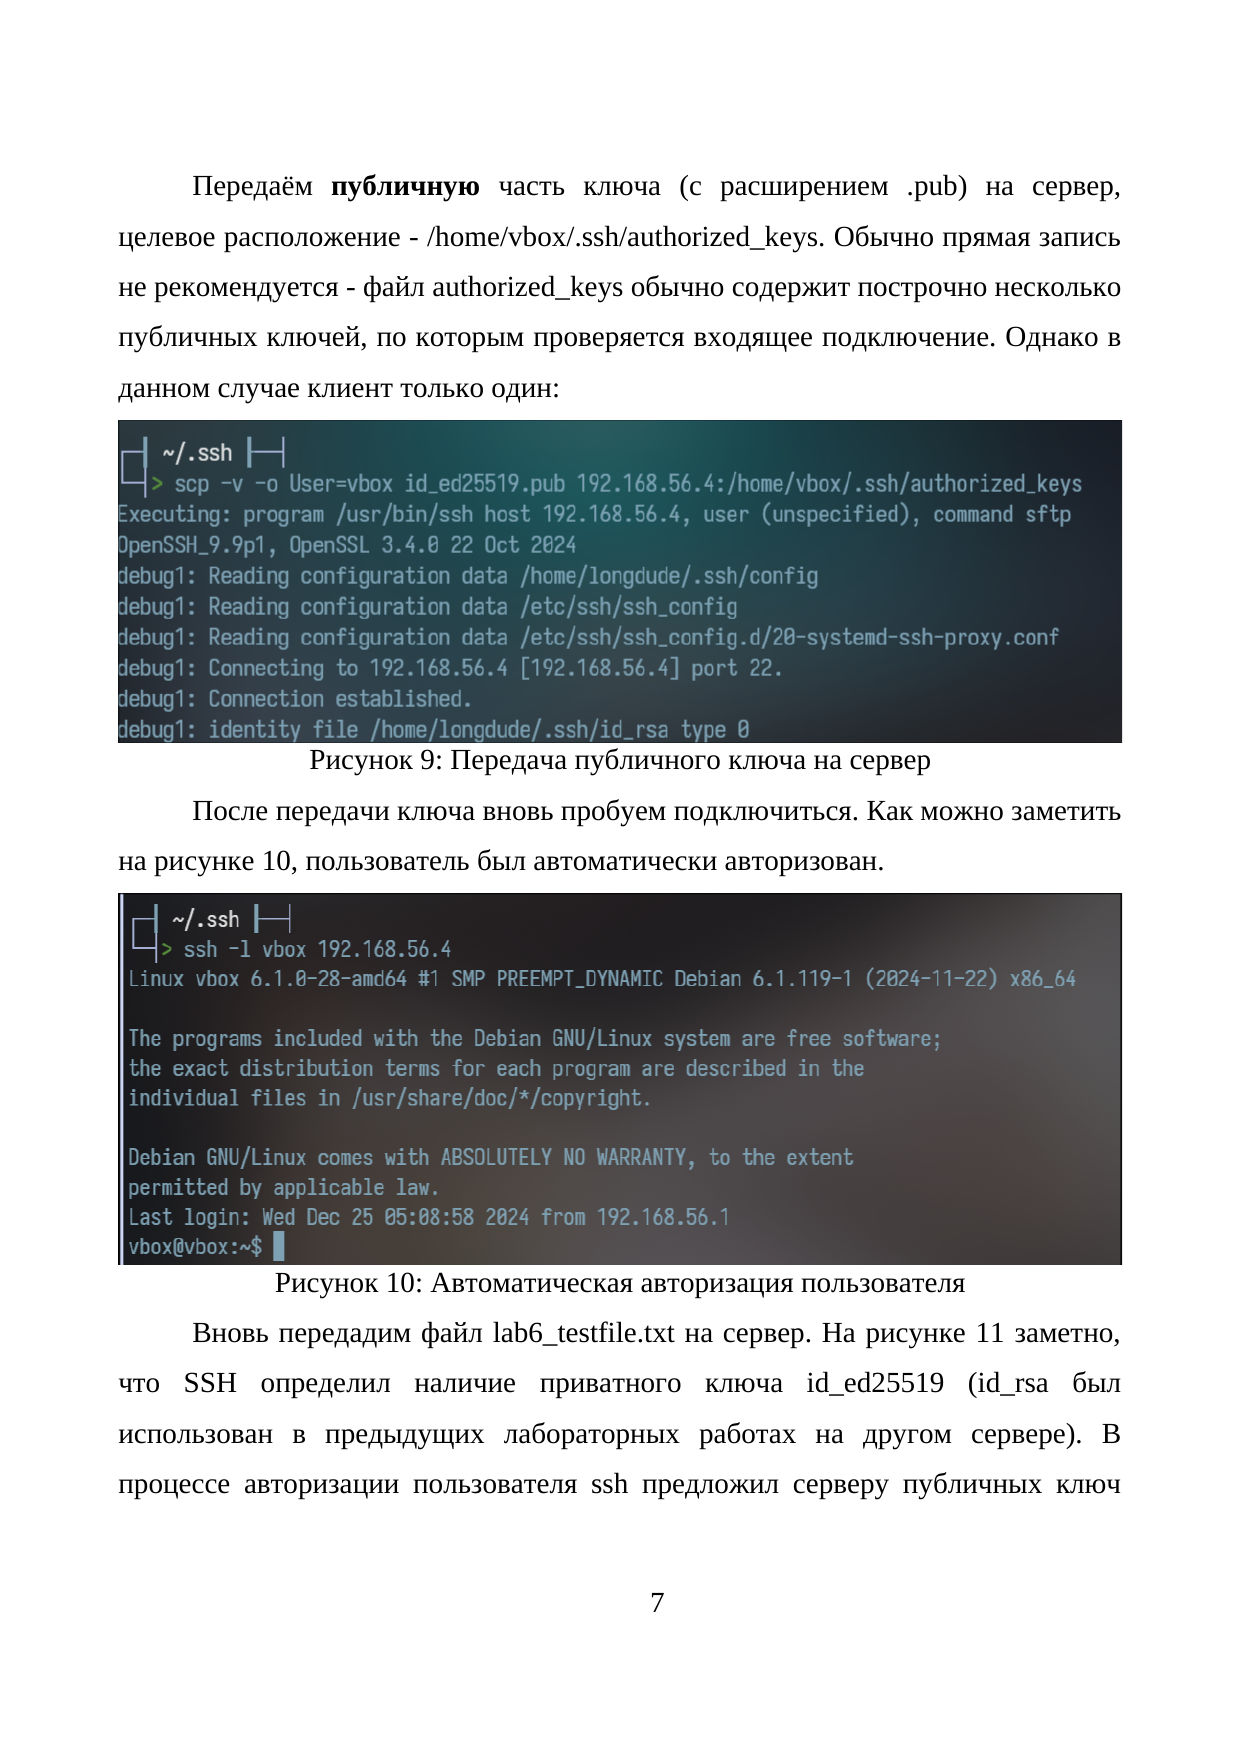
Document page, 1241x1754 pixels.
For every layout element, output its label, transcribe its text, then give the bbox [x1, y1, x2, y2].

text Вновь передадим файл lab6_testfile.txt на сервер. На рисунке 11 заметно, что SSH определил наличие приватного ключа id_ed25519 (id_rsa был использован в предыдущих лабораторных работах на другом сервере). В процессе авторизации пользователя ssh предложил серверу публичных ключ [118, 1315, 1122, 1500]
text После передачи ключа вновь пробуем подключиться. Как можно заметить на рисунке 10, пользователь был автоматически авторизован. [118, 793, 1122, 877]
text Передаём публичную часть ключа (с расширением .pub) на сервер, целевое расположение - /home/vbox/.ssh/authorized_keys. Обычно прямая запись не рекомендуется - файл authorized_keys обычно содержит построчно несколько публичных ключей, по которым проверяется входящее подключение. Однако в данном случае клиент только один: [118, 168, 1122, 403]
text Рисунок 10: Автоматическая авторизация пользователя [118, 1265, 1122, 1298]
picture [118, 420, 1123, 743]
text Рисунок 9: Передача публичного ключа на сервер [118, 743, 1122, 776]
picture [118, 893, 1123, 1265]
